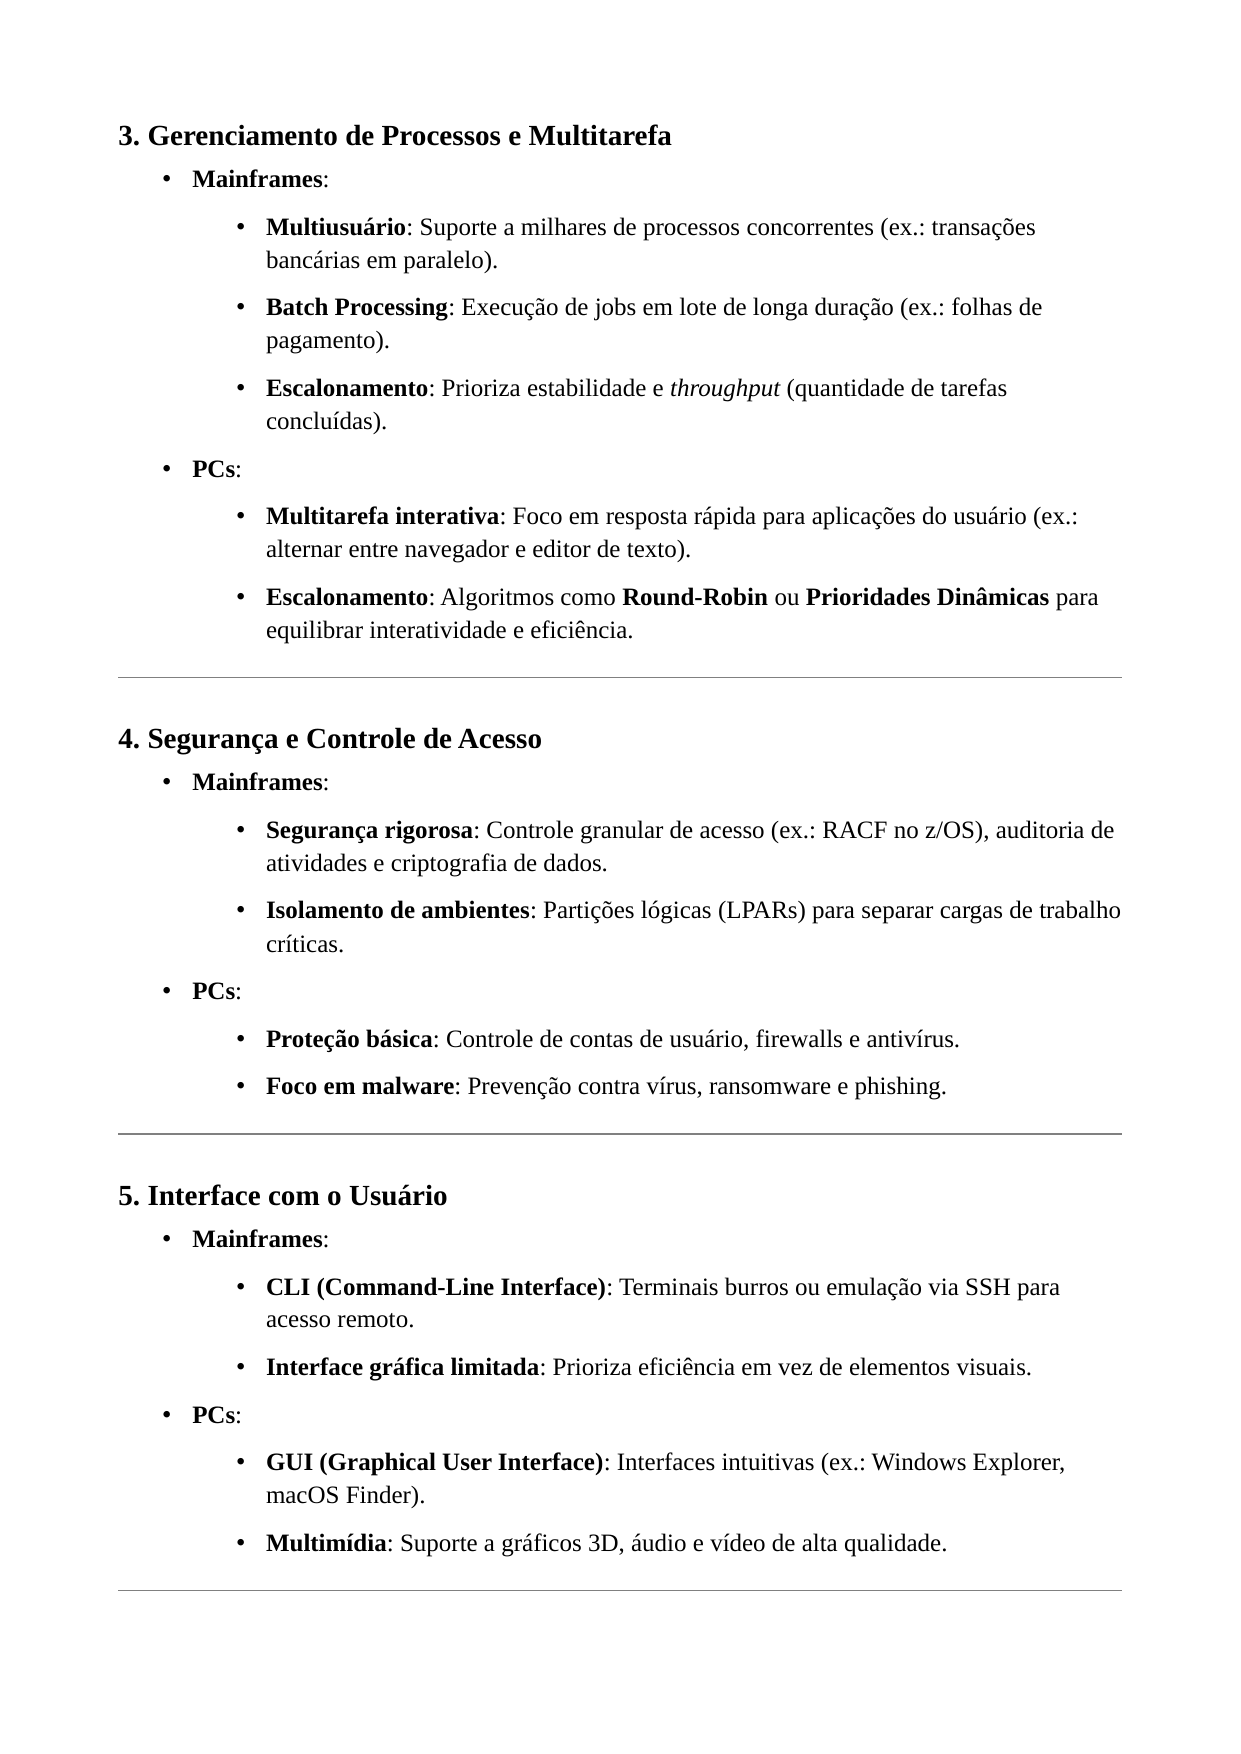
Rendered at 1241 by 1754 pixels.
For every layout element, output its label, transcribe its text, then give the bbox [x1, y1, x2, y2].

list Escalonamento: Algoritmos como Round-Robin ou Prioridades Dinâmicas para equilibrar interatividade e eficiência. [236, 582, 1122, 644]
list Escalonamento: Prioriza estabilidade e throughput (quantidade de tarefas concluídas). [236, 373, 1122, 435]
list CLI (Command-Line Interface): Terminais burros ou emulação via SSH para acesso remoto. [236, 1272, 1122, 1333]
list Multitarefa interativa: Foco em resposta rápida para aplicações do usuário (ex.: alternar entre navegador e editor de texto). [236, 501, 1122, 563]
subtitle 3. Gerenciamento de Processos e Multitarefa [118, 118, 1122, 152]
list GUI (Graphical User Interface): Interfaces intuitivas (ex.: Windows Explorer, macOS Finder). [236, 1447, 1122, 1509]
list Mainframes: [162, 164, 1122, 193]
list Interface gráfica limitada: Prioriza eficiência em vez de elementos visuais. [236, 1352, 1122, 1381]
list Foco em malware: Prevenção contra vírus, ransomware e phishing. [236, 1071, 1122, 1100]
list Mainframes: [162, 1224, 1122, 1253]
list Segurança rigorosa: Controle granular de acesso (ex.: RACF no z/OS), auditoria de atividades e criptografia de dados. [236, 815, 1122, 877]
list Batch Processing: Execução de jobs em lote de longa duração (ex.: folhas de pagamento). [236, 292, 1122, 354]
list Multiusuário: Suporte a milhares de processos concorrentes (ex.: transações bancárias em paralelo). [236, 212, 1122, 273]
list Multimídia: Suporte a gráficos 3D, áudio e vídeo de alta qualidade. [236, 1528, 1122, 1557]
list Proteção básica: Controle de contas de usuário, firewalls e antivírus. [236, 1024, 1122, 1053]
subtitle 4. Segurança e Controle de Acesso [118, 721, 1122, 755]
list Isolamento de ambientes: Partições lógicas (LPARs) para separar cargas de trabalho críticas. [236, 896, 1122, 957]
list PCs: [162, 454, 1122, 482]
list PCs: [162, 976, 1122, 1005]
list Mainframes: [162, 767, 1122, 796]
subtitle 5. Interface com o Usuário [118, 1178, 1122, 1211]
list PCs: [162, 1400, 1122, 1428]
